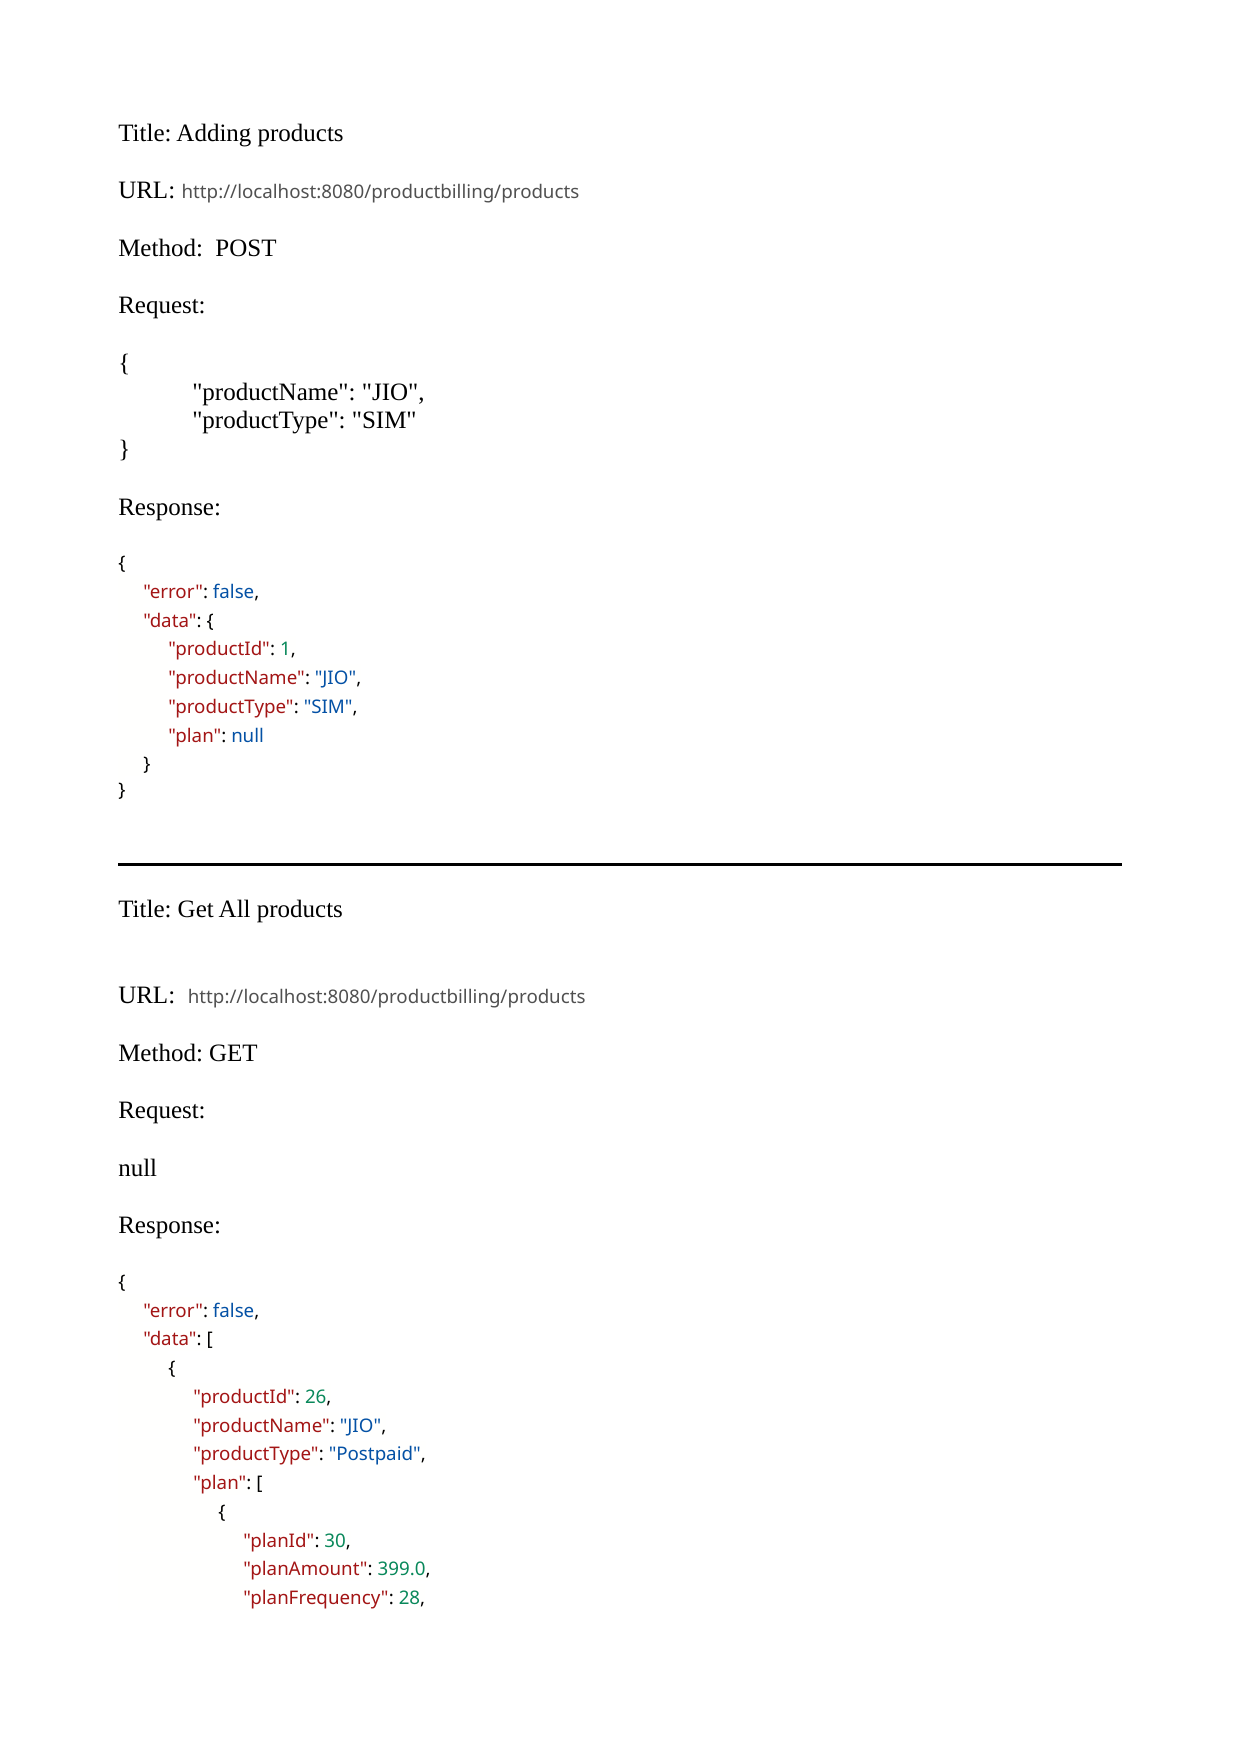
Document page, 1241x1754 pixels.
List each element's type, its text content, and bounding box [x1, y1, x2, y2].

text "data": { [118, 604, 1122, 632]
text Response: [118, 1211, 1122, 1239]
text { [118, 549, 1122, 575]
text Method: POST [118, 233, 1122, 262]
text URL: http://localhost:8080/productbilling/products [118, 981, 1122, 1009]
text "planAmount": 399.0, [118, 1552, 1122, 1581]
text { [118, 1495, 1122, 1524]
text "productName": "JIO", [118, 377, 1122, 406]
text } [118, 776, 1122, 802]
text { [118, 1351, 1122, 1380]
text Method: GET [118, 1038, 1122, 1067]
text "productType": "SIM" [118, 406, 1122, 434]
text "productName": "JIO", [118, 1409, 1122, 1437]
text "plan": null [118, 719, 1122, 747]
text "plan": [ [118, 1466, 1122, 1495]
text Request: [118, 291, 1122, 319]
text URL: http://localhost:8080/productbilling/products [118, 176, 1122, 204]
text "productName": "JIO", [118, 661, 1122, 690]
text { [118, 1268, 1122, 1294]
text "productType": "Postpaid", [118, 1437, 1122, 1466]
text "productId": 1, [118, 632, 1122, 661]
text { [118, 348, 1122, 377]
text Request: [118, 1096, 1122, 1124]
text "productId": 26, [118, 1380, 1122, 1409]
text } [118, 747, 1122, 776]
text "planFrequency": 28, [118, 1581, 1122, 1610]
text } [118, 434, 1122, 463]
text "productType": "SIM", [118, 690, 1122, 719]
text "error": false, [118, 1294, 1122, 1322]
text "planId": 30, [118, 1524, 1122, 1552]
text Title: Get All products [118, 894, 1122, 923]
text "error": false, [118, 575, 1122, 604]
text Response: [118, 492, 1122, 521]
text "data": [ [118, 1322, 1122, 1351]
text Title: Adding products [118, 118, 1122, 147]
text null [118, 1153, 1122, 1182]
